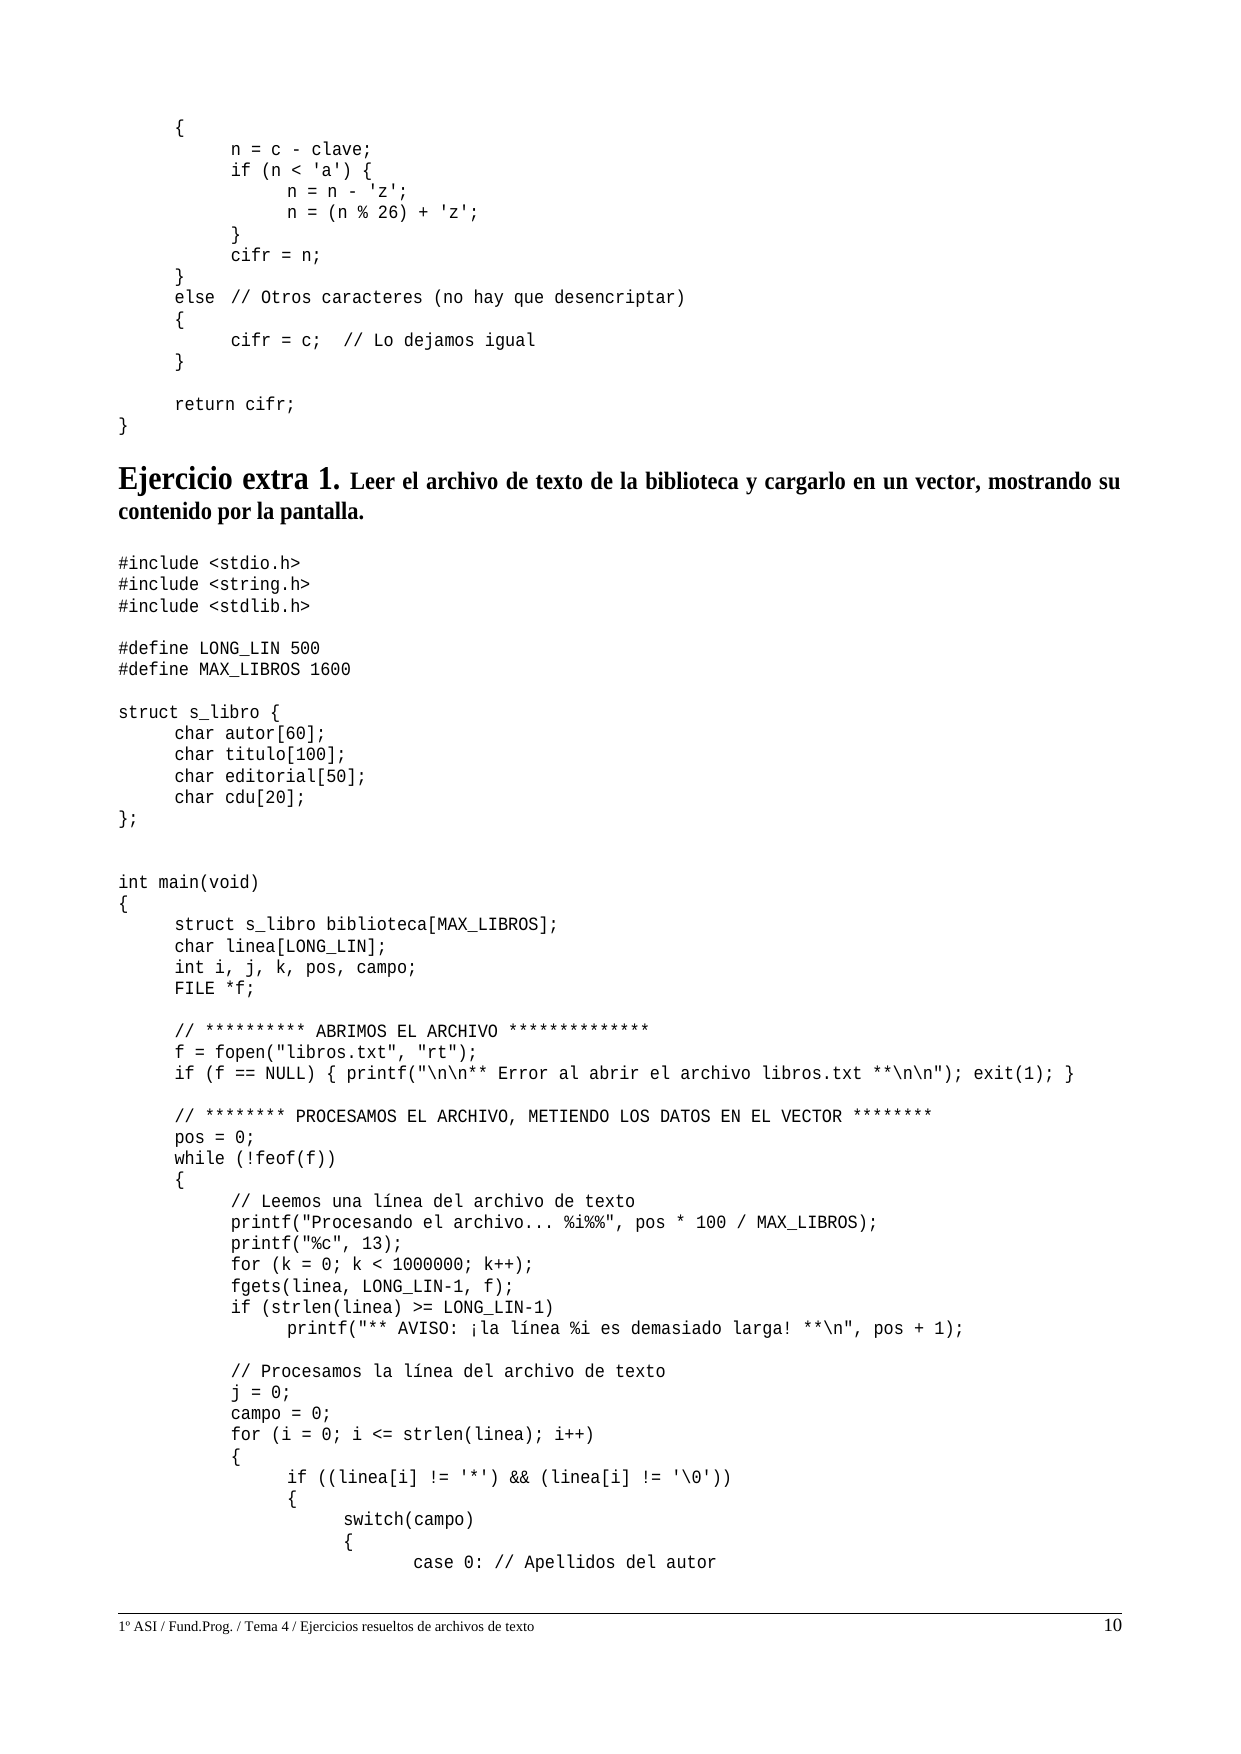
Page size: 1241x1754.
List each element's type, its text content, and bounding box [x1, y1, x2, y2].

text { [118, 309, 1122, 331]
text cifr = c; // Lo dejamos igual [118, 331, 1122, 352]
text Ejercicio extra 1. Leer el archivo de texto de la biblioteca y cargarlo en un vector, mostrando su contenido por la pantalla. [118, 458, 1122, 525]
text struct s_libro { [118, 703, 1122, 724]
text { [118, 894, 1122, 915]
text while (!feof(f)) [118, 1149, 1122, 1170]
text for (i = 0; i <= strlen(linea); i++) [118, 1425, 1122, 1446]
text printf("** AVISO: ¡la línea %i es demasiado larga! **\n", pos + 1); [118, 1319, 1122, 1340]
text case 0: // Apellidos del autor [118, 1553, 1122, 1574]
text fgets(linea, LONG_LIN-1, f); [118, 1276, 1122, 1298]
text #include <string.h> [118, 575, 1122, 596]
text int main(void) [118, 873, 1122, 894]
text pos = 0; [118, 1128, 1122, 1149]
text // ********** ABRIMOS EL ARCHIVO ************** [118, 1021, 1122, 1043]
text { [118, 1446, 1122, 1468]
text switch(campo) [118, 1510, 1122, 1531]
text // Leemos una línea del archivo de texto [118, 1191, 1122, 1213]
text n = c - clave; [118, 139, 1122, 161]
text { [118, 118, 1122, 139]
text } [118, 352, 1122, 373]
text #include <stdlib.h> [118, 596, 1122, 618]
text char cdu[20]; [118, 788, 1122, 809]
text printf("%c", 13); [118, 1234, 1122, 1255]
text n = n - 'z'; [118, 182, 1122, 203]
text struct s_libro biblioteca[MAX_LIBROS]; [118, 915, 1122, 936]
text { [118, 1531, 1122, 1553]
text #define LONG_LIN 500 [118, 639, 1122, 660]
text n = (n % 26) + 'z'; [118, 203, 1122, 224]
text #include <stdio.h> [118, 554, 1122, 575]
text }; [118, 809, 1122, 830]
text campo = 0; [118, 1404, 1122, 1425]
text char titulo[100]; [118, 745, 1122, 766]
text printf("Procesando el archivo... %i%%", pos * 100 / MAX_LIBROS); [118, 1213, 1122, 1234]
text if (n < 'a') { [118, 161, 1122, 182]
text for (k = 0; k < 1000000; k++); [118, 1255, 1122, 1276]
text FILE *f; [118, 979, 1122, 1000]
text if (f == NULL) { printf("\n\n** Error al abrir el archivo libros.txt **\n\n"); exit(1); } [118, 1064, 1122, 1085]
text { [118, 1170, 1122, 1191]
text if (strlen(linea) >= LONG_LIN-1) [118, 1298, 1122, 1319]
text #define MAX_LIBROS 1600 [118, 660, 1122, 681]
text return cifr; [118, 394, 1122, 416]
text { [118, 1489, 1122, 1510]
text int i, j, k, pos, campo; [118, 958, 1122, 979]
text char autor[60]; [118, 724, 1122, 745]
text } [118, 267, 1122, 288]
text cifr = n; [118, 246, 1122, 267]
text char editorial[50]; [118, 766, 1122, 788]
text } [118, 416, 1122, 437]
text else // Otros caracteres (no hay que desencriptar) [118, 288, 1122, 309]
text } [118, 224, 1122, 246]
text // Procesamos la línea del archivo de texto [118, 1361, 1122, 1383]
text // ******** PROCESAMOS EL ARCHIVO, METIENDO LOS DATOS EN EL VECTOR ******** [118, 1106, 1122, 1128]
text char linea[LONG_LIN]; [118, 936, 1122, 958]
text if ((linea[i] != '*') && (linea[i] != '\0')) [118, 1468, 1122, 1489]
text j = 0; [118, 1383, 1122, 1404]
text f = fopen("libros.txt", "rt"); [118, 1043, 1122, 1064]
